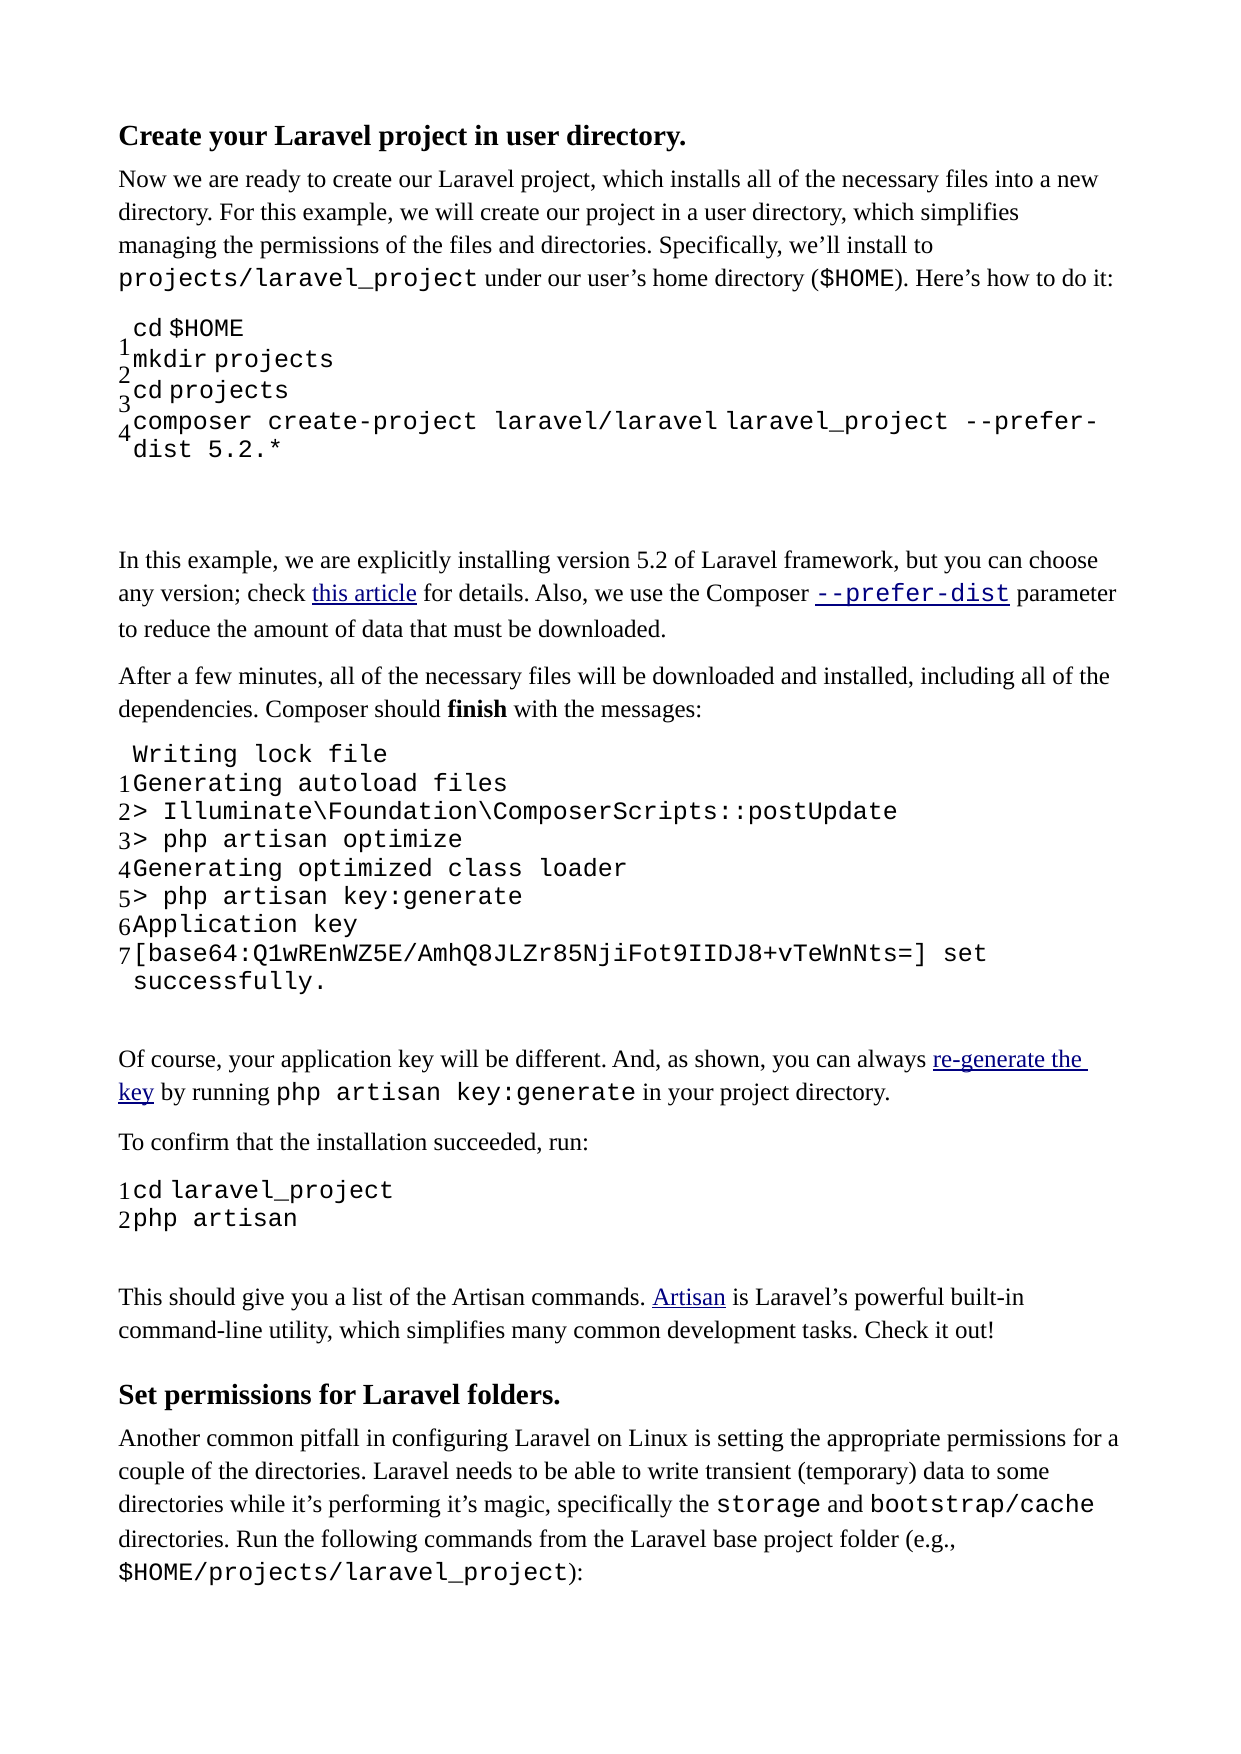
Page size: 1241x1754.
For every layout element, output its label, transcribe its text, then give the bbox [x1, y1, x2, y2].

table_header cd $HOME mkdir projects cd projects composer create-project laravel/laravel laravel_project --prefer-dist 5.2.* [133, 313, 1122, 465]
subtitle Create your Laravel project in user directory. [118, 118, 1122, 152]
table_header cd laravel_project php artisan [133, 1175, 398, 1234]
text This should give you a list of the Artisan commands. Artisan is Laravel’s powerful built-in command-line utility, which simplifies many common development tasks. Check it out! [118, 1282, 1122, 1344]
text Now we are ready to create our Laravel project, which installs all of the necessary files into a new directory. For this example, we will create our project in a user directory, which simplifies managing the permissions of the files and directories. Specifically, we’ll install to projects/laravel_project under our user’s home directory ($HOME). Here’s how to do it: [118, 164, 1122, 294]
table_header 1 2 3 4 [118, 313, 133, 465]
text Another common pitfall in configuring Laravel on Linux is setting the appropriate permissions for a couple of the directories. Laravel needs to be able to write transient (temporary) data to some directories while it’s performing it’s magic, specifically the storage and bootstrap/cache directories. Run the following commands from the Laravel base project folder (e.g., $HOME/projects/laravel_project): [118, 1423, 1122, 1588]
text In this example, we are explicitly installing version 5.2 of Laravel framework, but you can choose any version; check this article for details. Also, we use the Composer --prefer-dist parameter to reduce the amount of data that must be downloaded. [118, 512, 1212, 642]
text To confirm that the installation succeeded, run: [118, 1127, 1122, 1156]
text After a few minutes, all of the necessary files will be downloaded and installed, including all of the dependencies. Composer should finish with the messages: [118, 661, 1122, 723]
text Of course, your application key will be different. And, as shown, you can always re-generate the key by running php artisan key:generate in your project directory. [118, 1044, 1122, 1108]
table_header 1 2 3 4 5 6 7 [118, 742, 133, 997]
table_header Writing lock file Generating autoload files > Illuminate\Foundation\ComposerScripts::postUpdate > php artisan optimize Generating optimized class loader > php artisan key:generate Application key [base64:Q1wREnWZ5E/AmhQ8JLZr85NjiFot9IIDJ8+vTeWnNts=] set successfully. [133, 742, 1122, 997]
subtitle Set permissions for Laravel folders. [118, 1377, 1122, 1411]
table_header 1 2 [118, 1175, 133, 1234]
